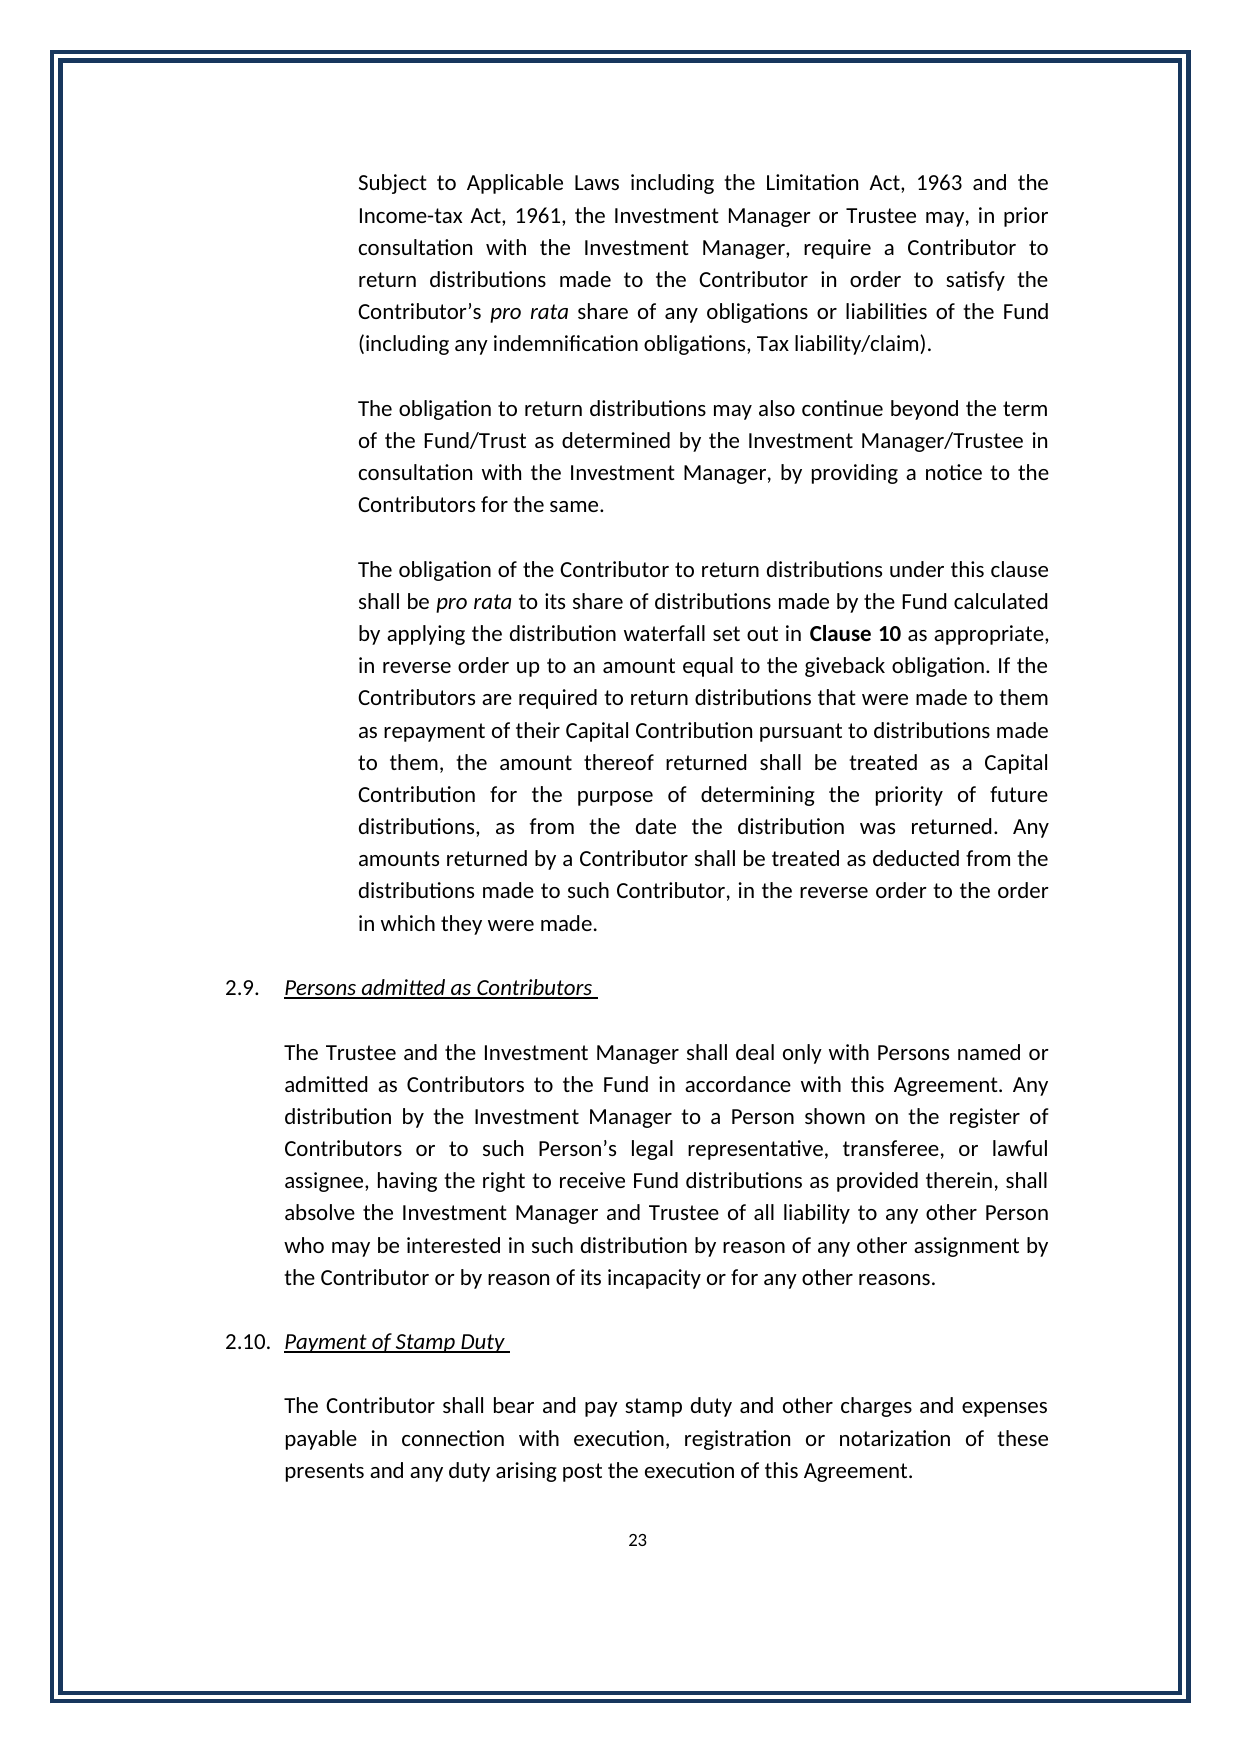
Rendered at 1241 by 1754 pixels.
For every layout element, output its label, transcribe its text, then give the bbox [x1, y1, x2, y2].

text The obligation to return distributions may also continue beyond the term of the Fund/Trust as determined by the Investment Manager/Trustee in consultation with the Investment Manager, by providing a notice to the Contributors for the same. [358, 394, 1050, 518]
text The obligation of the Contributor to return distributions under this clause shall be pro rata to its share of distributions made by the Fund calculated by applying the distribution waterfall set out in Clause 10 as appropriate, in reverse order up to an amount equal to the giveback obligation. If the Contributors are required to return distributions that were made to them as repayment of their Capital Contribution pursuant to distributions made to them, the amount thereof returned shall be treated as a Capital Contribution for the purpose of determining the priority of future distributions, as from the date the distribution was returned. Any amounts returned by a Contributor shall be treated as deducted from the distributions made to such Contributor, in the reverse order to the order in which they were made. [358, 555, 1050, 937]
text Subject to Applicable Laws including the Limitation Act, 1963 and the Income-tax Act, 1961, the Investment Manager or Trustee may, in prior consultation with the Investment Manager, require a Contributor to return distributions made to the Contributor in order to satisfy the Contributor’s pro rata share of any obligations or liabilities of the Fund (including any indemnification obligations, Tax liability/claim). [358, 168, 1050, 357]
list Payment of Stamp Duty [225, 1327, 1050, 1355]
text The Trustee and the Investment Manager shall deal only with Persons named or admitted as Contributors to the Fund in accordance with this Agreement. Any distribution by the Investment Manager to a Person shown on the register of Contributors or to such Person’s legal representative, transferee, or lawful assignee, having the right to receive Fund distributions as provided therein, shall absolve the Investment Manager and Trustee of all liability to any other Person who may be interested in such distribution by reason of any other assignment by the Contributor or by reason of its incapacity or for any other reasons. [284, 1038, 1050, 1291]
text The Contributor shall bear and pay stamp duty and other charges and expenses payable in connection with execution, registration or notarization of these presents and any duty arising post the execution of this Agreement. [284, 1392, 1050, 1484]
list Persons admitted as Contributors [225, 973, 1050, 1001]
